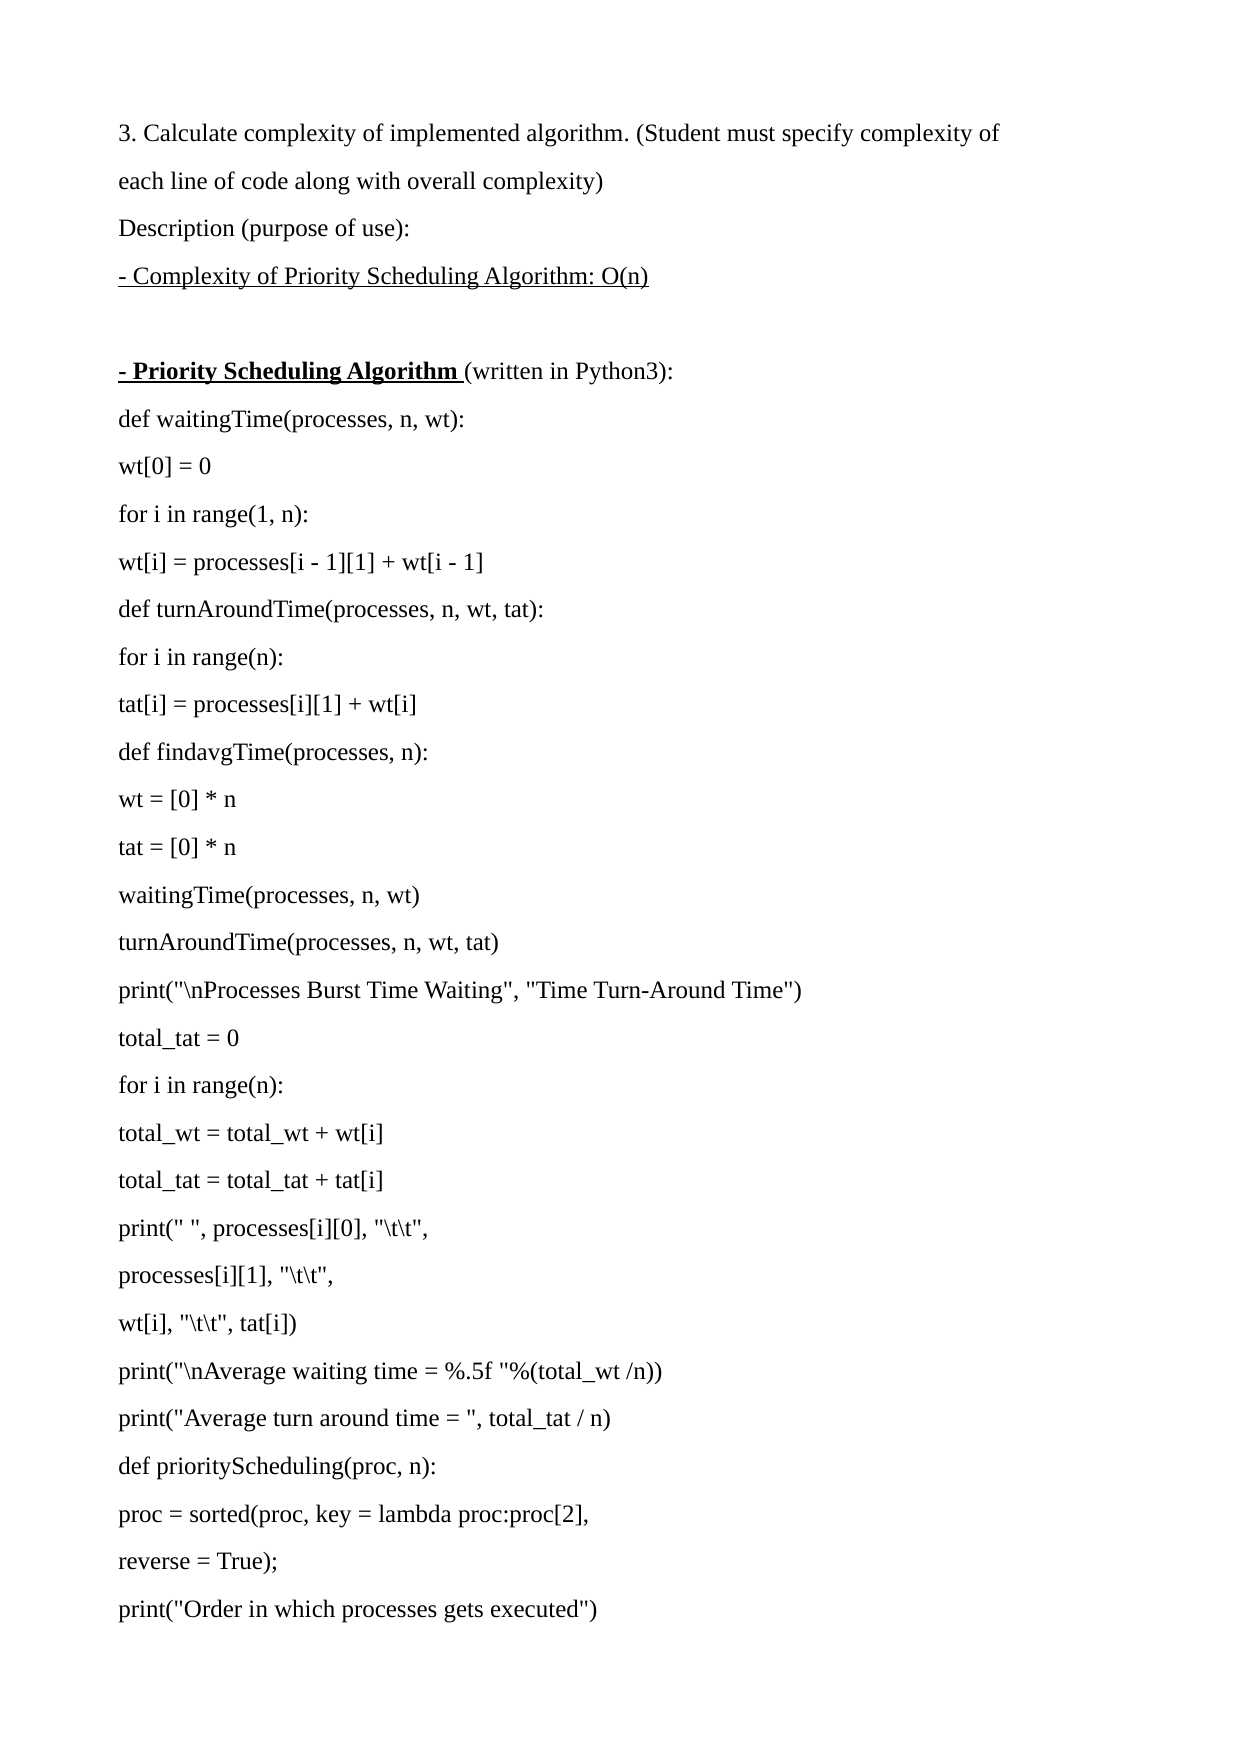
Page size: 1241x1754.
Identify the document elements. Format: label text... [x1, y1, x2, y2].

text tat = [0] * n [118, 832, 1122, 861]
text 3. Calculate complexity of implemented algorithm. (Student must specify complexity of [118, 118, 1122, 147]
text wt[i], "\t\t", tat[i]) [118, 1308, 1122, 1337]
text def turnAroundTime(processes, n, wt, tat): [118, 594, 1122, 623]
text def waitingTime(processes, n, wt): [118, 404, 1122, 432]
text wt = [0] * n [118, 784, 1122, 813]
text - Complexity of Priority Scheduling Algorithm: O(n) [118, 261, 1122, 290]
text print("\nProcesses Burst Time Waiting", "Time Turn-Around Time") [118, 975, 1122, 1004]
text print(" ", processes[i][0], "\t\t", [118, 1213, 1122, 1242]
text wt[0] = 0 [118, 451, 1122, 480]
text wt[i] = processes[i - 1][1] + wt[i - 1] [118, 547, 1122, 575]
text for i in range(n): [118, 1070, 1122, 1099]
text - Priority Scheduling Algorithm (written in Python3): [118, 356, 1122, 385]
text total_tat = total_tat + tat[i] [118, 1165, 1122, 1194]
text total_tat = 0 [118, 1023, 1122, 1051]
text reverse = True); [118, 1546, 1122, 1575]
text def findavgTime(processes, n): [118, 737, 1122, 766]
text print("Average turn around time = ", total_tat / n) [118, 1403, 1122, 1432]
text waitingTime(processes, n, wt) [118, 880, 1122, 908]
text print("Order in which processes gets executed") [118, 1594, 1122, 1623]
text print("\nAverage waiting time = %.5f "%(total_wt /n)) [118, 1356, 1122, 1384]
text turnAroundTime(processes, n, wt, tat) [118, 927, 1122, 956]
text processes[i][1], "\t\t", [118, 1261, 1122, 1289]
text Description (purpose of use): [118, 213, 1122, 242]
text tat[i] = processes[i][1] + wt[i] [118, 689, 1122, 718]
text total_wt = total_wt + wt[i] [118, 1118, 1122, 1147]
text for i in range(n): [118, 642, 1122, 671]
text each line of code along with overall complexity) [118, 166, 1122, 194]
text def priorityScheduling(proc, n): [118, 1451, 1122, 1480]
text for i in range(1, n): [118, 499, 1122, 528]
text proc = sorted(proc, key = lambda proc:proc[2], [118, 1499, 1122, 1527]
